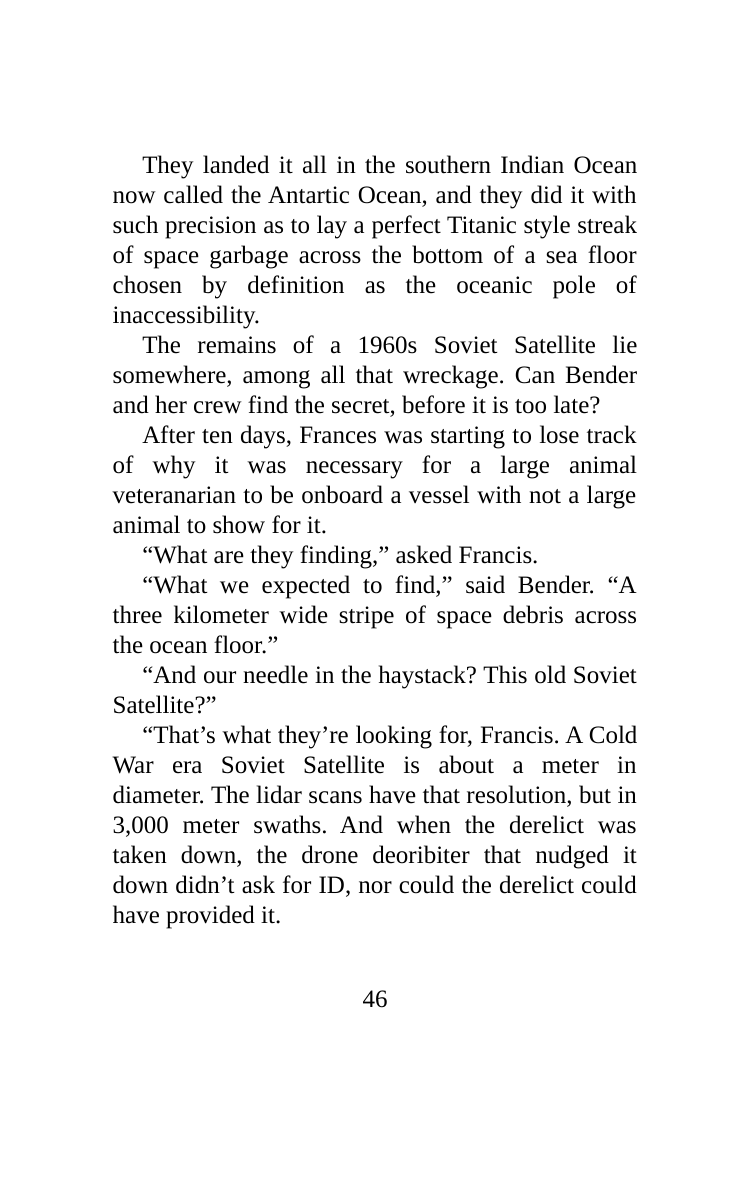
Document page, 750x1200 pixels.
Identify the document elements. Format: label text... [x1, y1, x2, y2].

text “And our needle in the haystack? This old Soviet Satellite?” [112, 660, 637, 720]
text After ten days, Frances was starting to lose track of why it was necessary for a large animal veteranarian to be onboard a vessel with not a large animal to show for it. [112, 420, 637, 540]
text “That’s what they’re looking for, Francis. A Cold War era Soviet Satellite is about a meter in diameter. The lidar scans have that resolution, but in 3,000 meter swaths. And when the derelict was taken down, the drone deoribiter that nudged it down didn’t ask for ID, nor could the derelict could have provided it. [112, 720, 637, 930]
text The remains of a 1960s Soviet Satellite lie somewhere, among all that wreckage. Can Bender and her crew find the secret, before it is too late? [112, 330, 637, 420]
text They landed it all in the southern Indian Ocean now called the Antartic Ocean, and they did it with such precision as to lay a perfect Titanic style streak of space garbage across the bottom of a sea floor chosen by definition as the oceanic pole of inaccessibility. [112, 150, 637, 330]
text “What are they finding,” asked Francis. [112, 540, 637, 570]
text “What we expected to find,” said Bender. “A three kilometer wide stripe of space debris across the ocean floor.” [112, 570, 637, 660]
